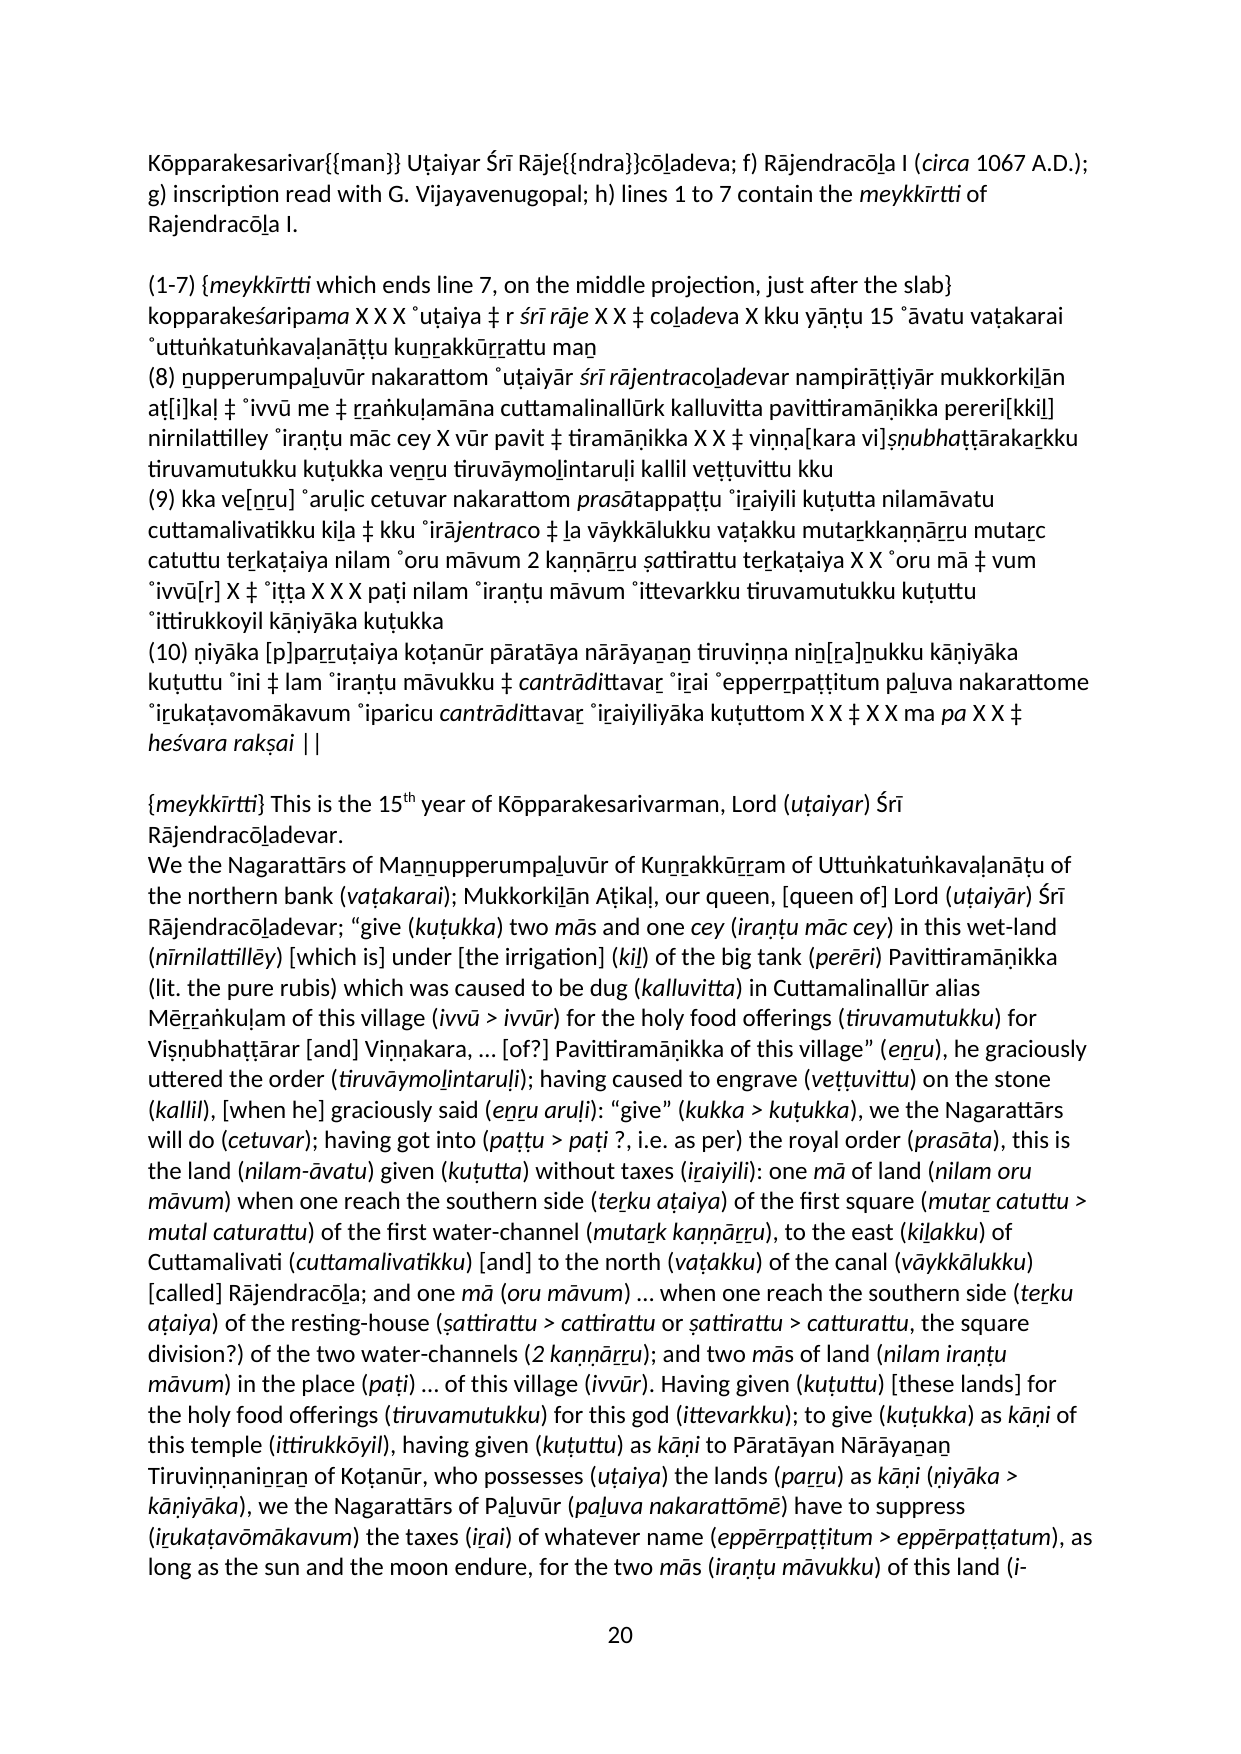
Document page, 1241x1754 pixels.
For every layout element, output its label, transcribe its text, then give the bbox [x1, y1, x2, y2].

text Kōpparakesarivar{{man}} Uṭaiyar Śrī Rāje{{ndra}}cōḻadeva; f) Rājendracōḻa I (circa 1067 A.D.); g) inscription read with G. Vijayavenugopal; h) lines 1 to 7 contain the meykkīrtti of Rajendracōḻa I. [148, 148, 1093, 239]
text We the Nagarattārs of Maṉṉupperumpaḻuvūr of Kuṉṟakkūṟṟam of Uttuṅkatuṅkavaḷanāṭu of the northern bank (vaṭakarai); Mukkorkiḻān Aṭikaḷ, our queen, [queen of] Lord (uṭaiyār) Śrī Rājendracōḻadevar; “give (kuṭukka) two mās and one cey (iraṇṭu māc cey) in this wet-land (nīrnilattillēy) [which is] under [the irrigation] (kiḻ) of the big tank (perēri) Pavittiramāṇikka (lit. the pure rubis) which was caused to be dug (kalluvitta) in Cuttamalinallūr alias Mēṟṟaṅkuḷam of this village (ivvū > ivvūr) for the holy food offerings (tiruvamutukku) for Viṣṇubhaṭṭārar [and] Viṇṇakara, … [of?] Pavittiramāṇikka of this village” (eṉṟu), he graciously uttered the order (tiruvāymoḻintaruḷi); having caused to engrave (veṭṭuvittu) on the stone (kallil), [when he] graciously said (eṉṟu aruḷi): “give” (kukka > kuṭukka), we the Nagarattārs will do (cetuvar); having got into (paṭṭu > paṭi ?, i.e. as per) the royal order (prasāta), this is the land (nilam-āvatu) given (kuṭutta) without taxes (iṟaiyili): one mā of land (nilam oru māvum) when one reach the southern side (teṟku aṭaiya) of the first square (mutaṟ catuttu > mutal caturattu) of the first water-channel (mutaṟk kaṇṇāṟṟu), to the east (kiḻakku) of Cuttamalivati (cuttamalivatikku) [and] to the north (vaṭakku) of the canal (vāykkālukku) [called] Rājendracōḻa; and one mā (oru māvum) … when one reach the southern side (teṟku aṭaiya) of the resting-house (ṣattirattu > cattirattu or ṣattirattu > catturattu, the square division?) of the two water-channels (2 kaṇṇāṟṟu); and two mās of land (nilam iraṇṭu māvum) in the place (paṭi) … of this village (ivvūr). Having given (kuṭuttu) [these lands] for the holy food offerings (tiruvamutukku) for this god (ittevarkku); to give (kuṭukka) as kāṇi of this temple (ittirukkōyil), having given (kuṭuttu) as kāṇi to Pāratāyan Nārāyaṉaṉ Tiruviṇṇaniṉṟaṉ of Koṭanūr, who possesses (uṭaiya) the lands (paṟṟu) as kāṇi (ṇiyāka > kāṇiyāka), we the Nagarattārs of Paḻuvūr (paḻuva nakarattōmē) have to suppress (iṟukaṭavōmākavum) the taxes (iṟai) of whatever name (eppērṟpaṭṭitum > eppērpaṭṭatum), as long as the sun and the moon endure, for the two mās (iraṇṭu māvukku) of this land (i- [148, 849, 1093, 1582]
text (8) ṉupperumpaḻuvūr nakarattom ˚uṭaiyār śrī rājentracoḻadevar nampirāṭṭiyār mukkorkiḻān aṭ[i]kaḷ ‡ ˚ivvū me ‡ ṟṟaṅkuḷamāna cuttamalinallūrk kalluvitta pavittiramāṇikka pereri[kkiḻ] nirnilattilley ˚iraṇṭu māc cey X vūr pavit ‡ tiramāṇikka X X ‡ viṇṇa[kara vi]ṣṇubhaṭṭārakaṟkku tiruvamutukku kuṭukka veṉṟu tiruvāymoḻintaruḷi kallil veṭṭuvittu kku [148, 361, 1093, 483]
text (1-7) {meykkīrtti which ends line 7, on the middle projection, just after the slab} kopparakeśaripama X X X ˚uṭaiya ‡ r śrī rāje X X ‡ coḻadeva X kku yāṇṭu 15 ˚āvatu vaṭakarai ˚uttuṅkatuṅkavaḷanāṭṭu kuṉṟakkūṟṟattu maṉ [148, 270, 1093, 361]
text {meykkīrtti} This is the 15th year of Kōpparakesarivarman, Lord (uṭaiyar) Śrī Rājendracōḻadevar. [148, 788, 1093, 849]
text (10) ṇiyāka [p]paṟṟuṭaiya koṭanūr pāratāya nārāyaṉaṉ tiruviṇṇa niṉ[ṟa]ṉukku kāṇiyāka kuṭuttu ˚ini ‡ lam ˚iraṇṭu māvukku ‡ cantrādittavaṟ ˚iṟai ˚epperṟpaṭṭitum paḻuva nakarattome ˚iṟukaṭavomākavum ˚iparicu cantrādittavaṟ ˚iṟaiyiliyāka kuṭuttom X X ‡ X X ma pa X X ‡ heśvara rakṣai || [148, 636, 1093, 758]
text (9) kka ve[ṉṟu] ˚aruḷic cetuvar nakarattom prasātappaṭṭu ˚iṟaiyili kuṭutta nilamāvatu cuttamalivatikku kiḻa ‡ kku ˚irājentraco ‡ ḻa vāykkālukku vaṭakku mutaṟkkaṇṇāṟṟu mutaṟc catuttu teṟkaṭaiya nilam ˚oru māvum 2 kaṇṇāṟṟu ṣattirattu teṟkaṭaiya X X ˚oru mā ‡ vum ˚ivvū[r] X ‡ ˚iṭṭa X X X paṭi nilam ˚iraṇṭu māvum ˚ittevarkku tiruvamutukku kuṭuttu ˚ittirukkoyil kāṇiyāka kuṭukka [148, 483, 1093, 636]
